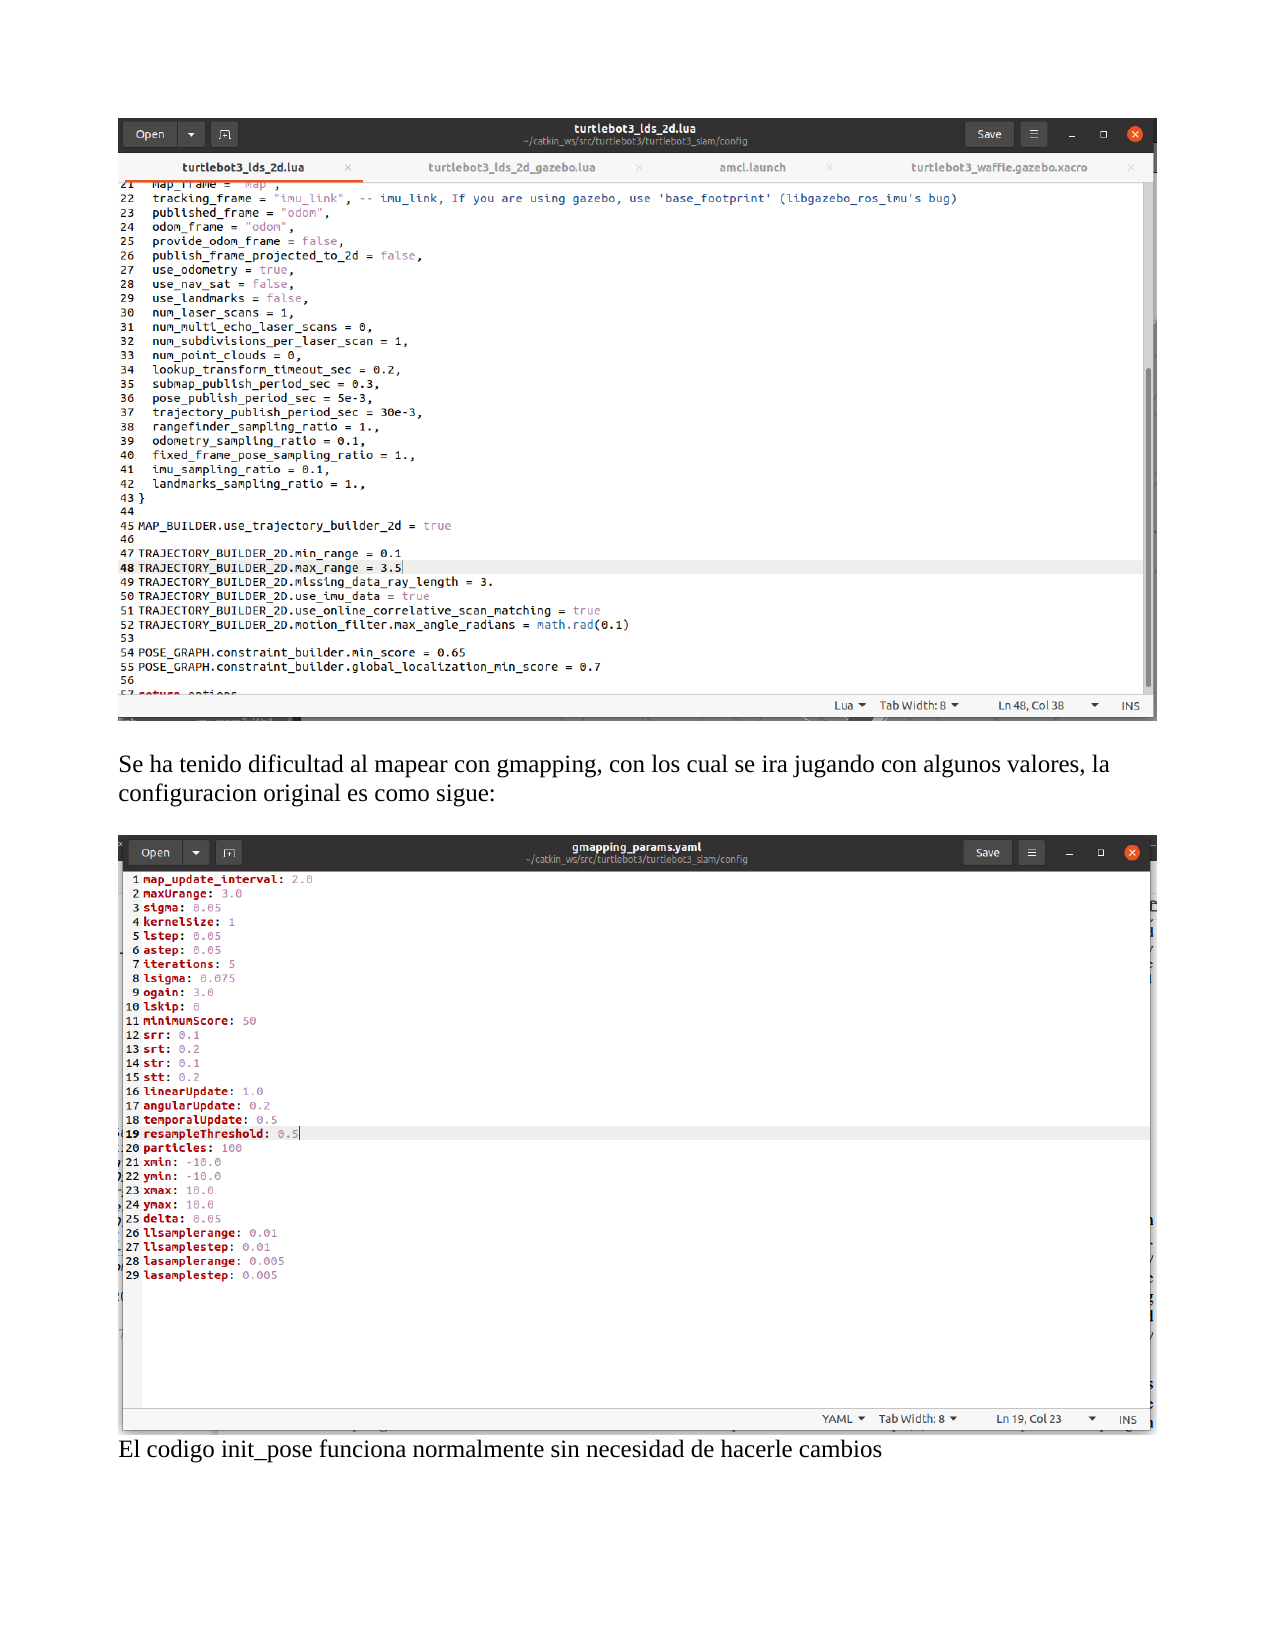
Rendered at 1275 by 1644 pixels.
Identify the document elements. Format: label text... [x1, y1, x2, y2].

picture [118, 835, 1157, 1435]
text El codigo init_pose funciona normalmente sin necesidad de hacerle cambios [118, 1435, 1157, 1463]
text Se ha tenido dificultad al mapear con gmapping, con los cual se ira jugando con algunos valores, la configuracion original es como sigue: [118, 749, 1157, 806]
picture [118, 118, 1157, 721]
